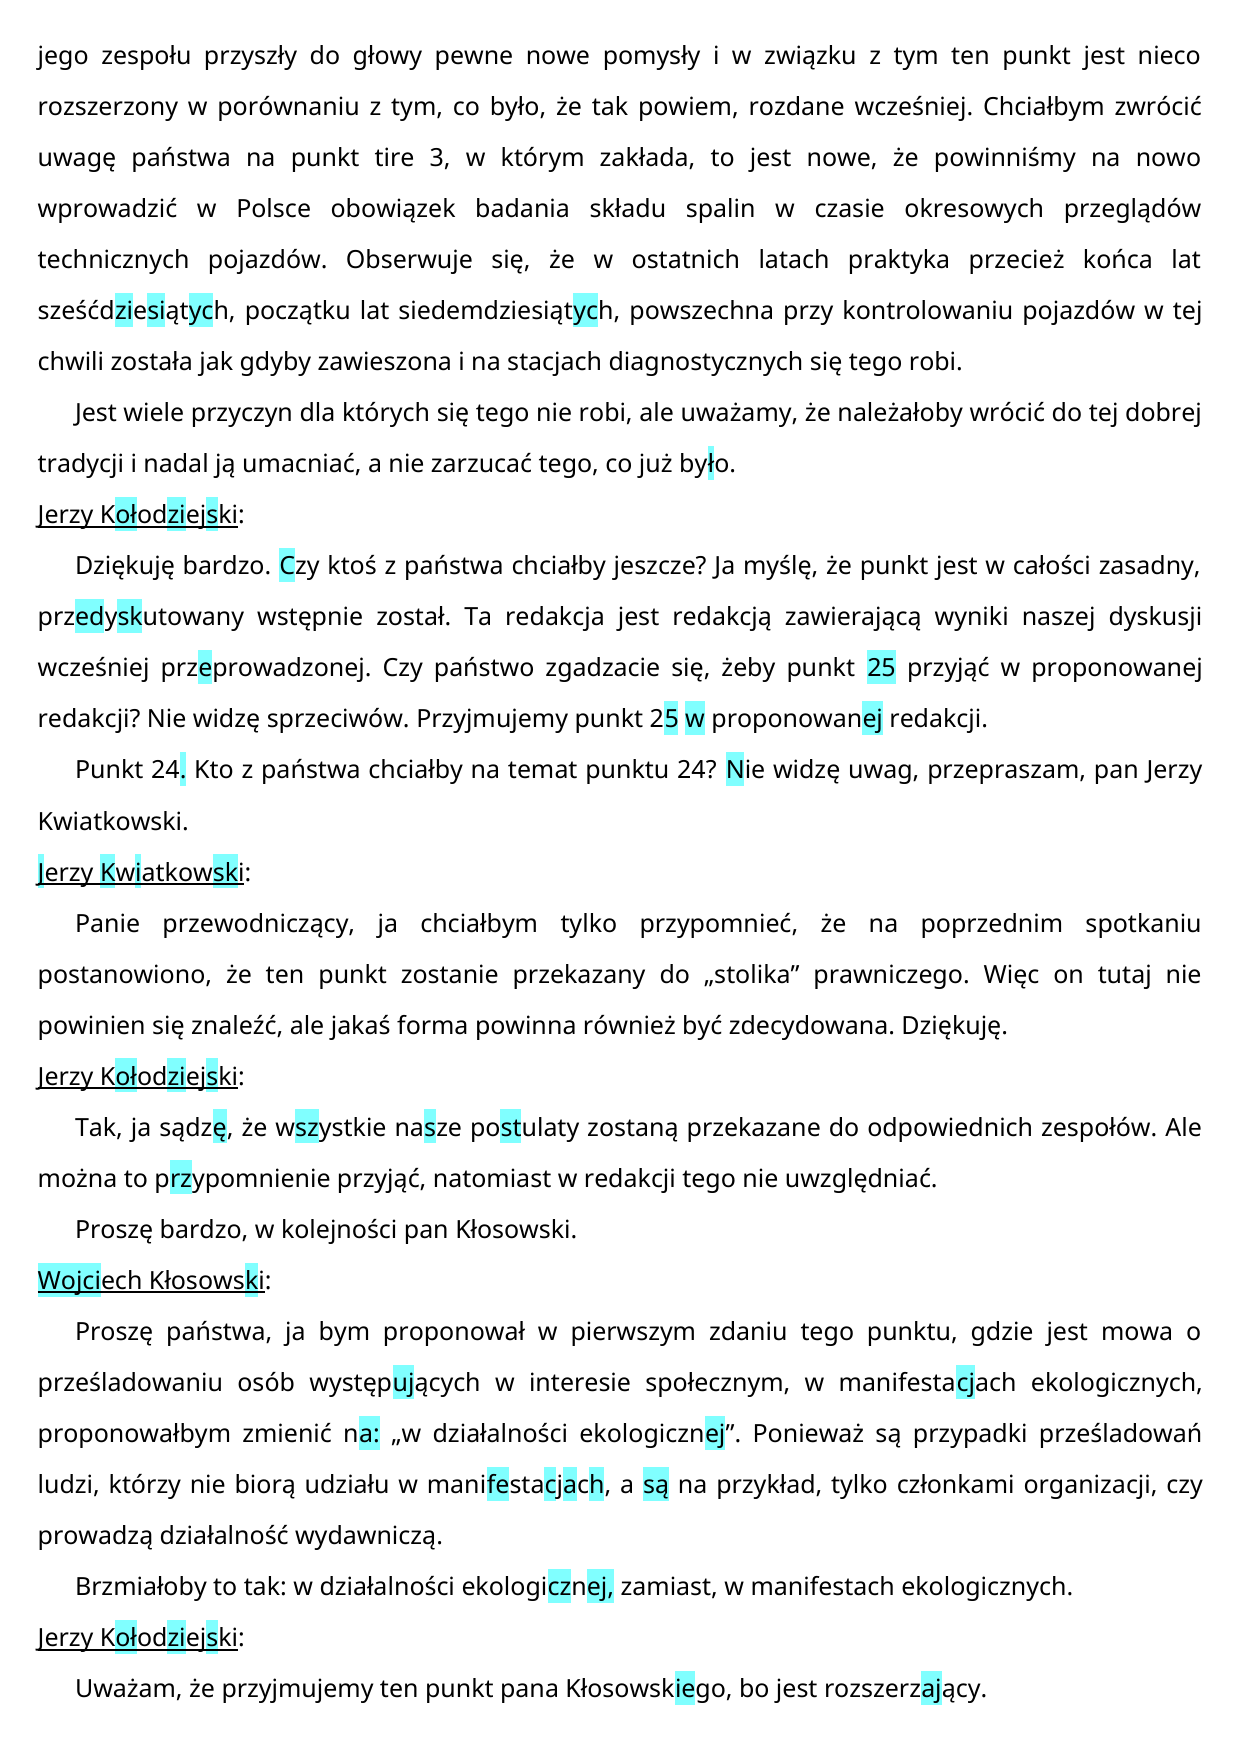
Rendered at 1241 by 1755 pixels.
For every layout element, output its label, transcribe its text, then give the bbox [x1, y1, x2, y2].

text Jerzy Kwiatkowski: [37, 854, 1203, 888]
text Brzmiałoby to tak: w działalności ekologicznej, zamiast, w manifestach ekologicznych. [37, 1569, 1203, 1603]
text Jerzy Kołodziejski: [37, 1620, 1203, 1654]
text Jerzy Kołodziejski: [37, 497, 1203, 531]
text Uważam, że przyjmujemy ten punkt pana Kłosowskiego, bo jest rozszerzający. [37, 1671, 1203, 1705]
text Proszę państwa, ja bym proponował w pierwszym zdaniu tego punktu, gdzie jest mowa o prześladowaniu osób występujących w interesie społecznym, w manifestacjach ekologicznych, proponowałbym zmienić na: „w działalności ekologicznej”. Ponieważ są przypadki prześladowań ludzi, którzy nie biorą udziału w manifestacjach, a są na przykład, tylko członkami organizacji, czy prowadzą działalność wydawniczą. [37, 1313, 1203, 1552]
text Tak, ja sądzę, że wszystkie nasze postulaty zostaną przekazane do odpowiednich zespołów. Ale można to przypomnienie przyjąć, natomiast w redakcji tego nie uwzględniać. [37, 1109, 1203, 1194]
text jego zespołu przyszły do głowy pewne nowe pomysły i w związku z tym ten punkt jest nieco rozszerzony w porównaniu z tym, co było, że tak powiem, rozdane wcześniej. Chciałbym zwrócić uwagę państwa na punkt tire 3, w którym zakłada, to jest nowe, że powinniśmy na nowo wprowadzić w Polsce obowiązek badania składu spalin w czasie okresowych przeglądów technicznych pojazdów. Obserwuje się, że w ostatnich latach praktyka przecież końca lat sześćdziesiątych, początku lat siedemdziesiątych, powszechna przy kontrolowaniu pojazdów w tej chwili została jak gdyby zawieszona i na stacjach diagnostycznych się tego robi. [37, 37, 1203, 378]
text Wojciech Kłosowski: [37, 1262, 1203, 1297]
text Punkt 24. Kto z państwa chciałby na temat punktu 24? Nie widzę uwag, przepraszam, pan Jerzy Kwiatkowski. [37, 752, 1203, 837]
text Panie przewodniczący, ja chciałbym tylko przypomnieć, że na poprzednim spotkaniu postanowiono, że ten punkt zostanie przekazany do „stolika” prawniczego. Więc on tutaj nie powinien się znaleźć, ale jakaś forma powinna również być zdecydowana. Dziękuję. [37, 905, 1203, 1041]
text Jerzy Kołodziejski: [37, 1058, 1203, 1092]
text Proszę bardzo, w kolejności pan Kłosowski. [37, 1211, 1203, 1246]
text Jest wiele przyczyn dla których się tego nie robi, ale uważamy, że należałoby wrócić do tej dobrej tradycji i nadal ją umacniać, a nie zarzucać tego, co już było. [37, 395, 1203, 480]
text Dziękuję bardzo. Czy ktoś z państwa chciałby jeszcze? Ja myślę, że punkt jest w całości zasadny, przedyskutowany wstępnie został. Ta redakcja jest redakcją zawierającą wyniki naszej dyskusji wcześniej przeprowadzonej. Czy państwo zgadzacie się, żeby punkt 25 przyjąć w proponowanej redakcji? Nie widzę sprzeciwów. Przyjmujemy punkt 25 w proponowanej redakcji. [37, 548, 1203, 735]
